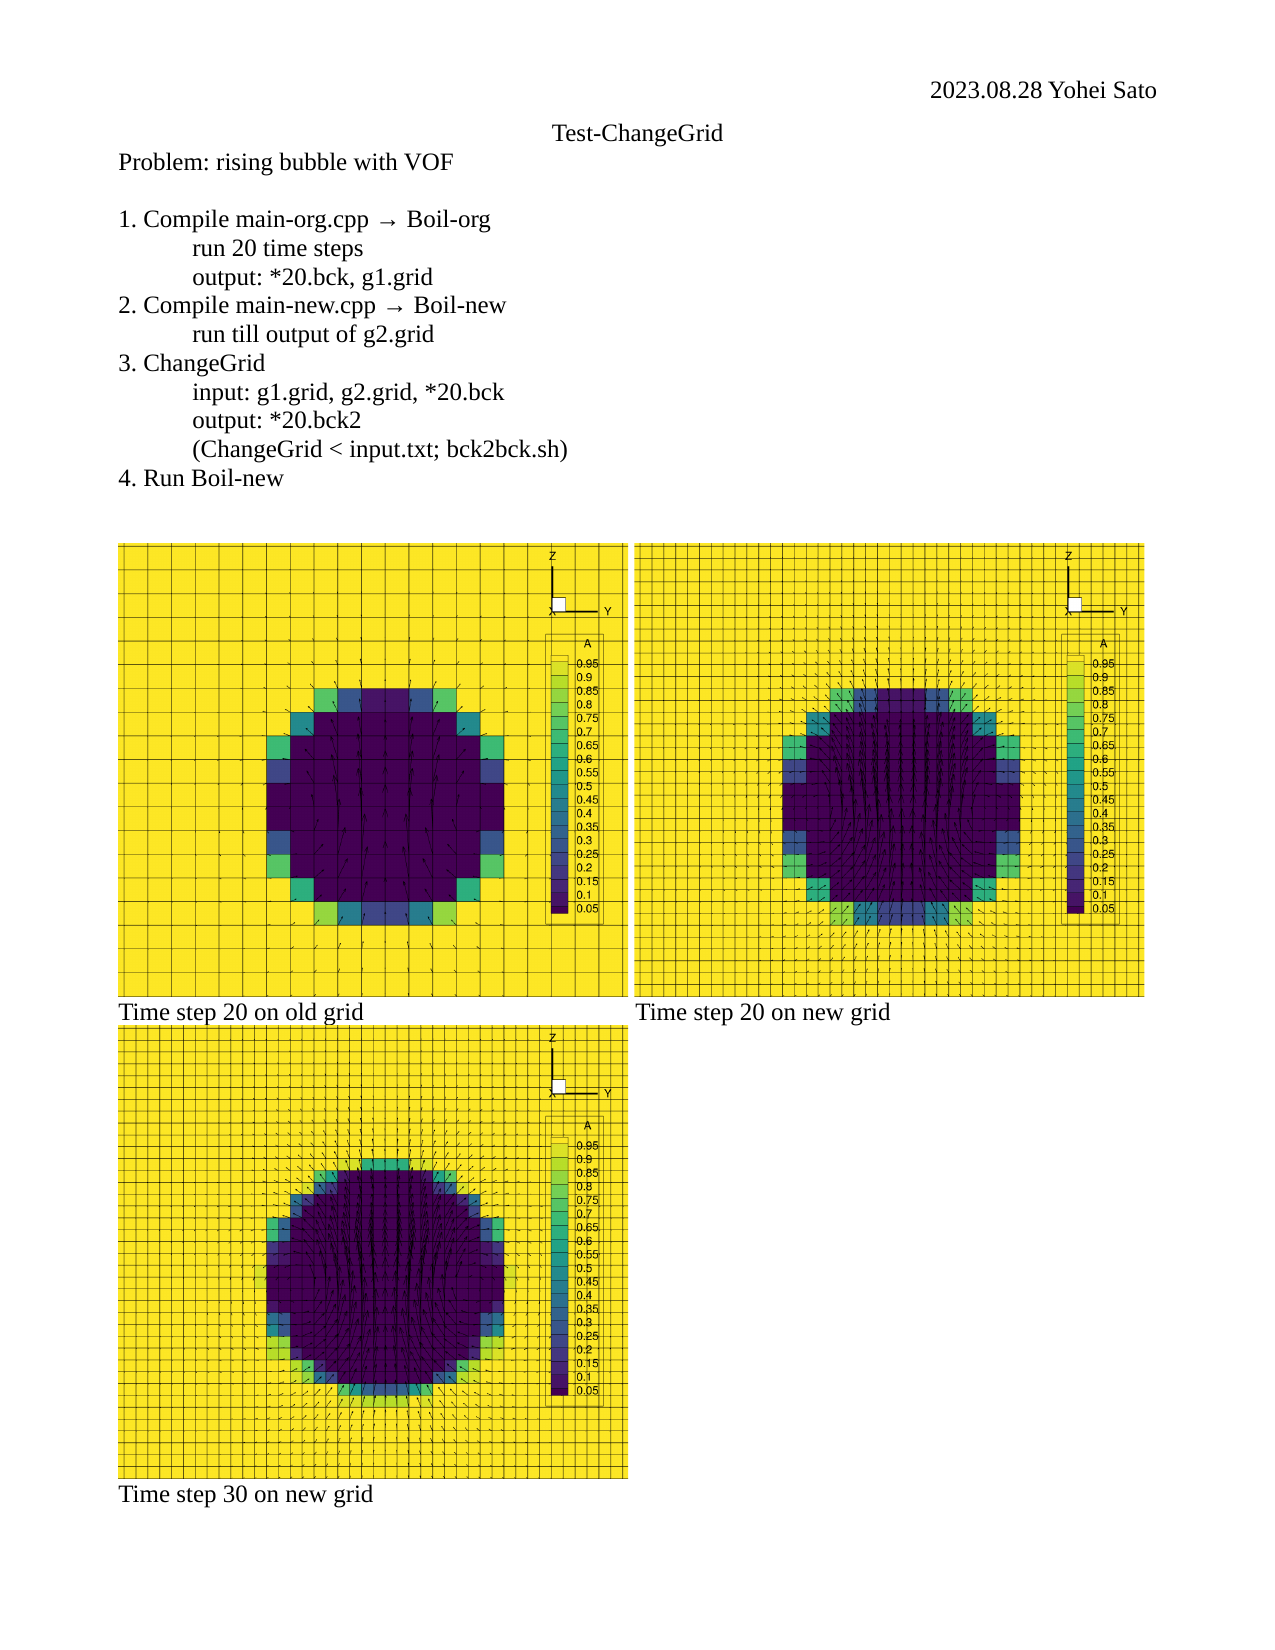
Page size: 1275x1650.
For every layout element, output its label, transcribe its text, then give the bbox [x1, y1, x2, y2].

text output: *20.bck2 [118, 406, 1157, 434]
text run till output of g2.grid [118, 319, 1157, 348]
text input: g1.grid, g2.grid, *20.bck [118, 377, 1157, 406]
text output: *20.bck, g1.grid [118, 262, 1157, 291]
text Problem: rising bubble with VOF [118, 147, 1157, 176]
text 4. Run Boil-new [118, 463, 1157, 492]
text (ChangeGrid < input.txt; bck2bck.sh) [118, 434, 1157, 463]
text 3. ChangeGrid [118, 348, 1157, 377]
text 2. Compile main-new.cpp → Boil-new [118, 291, 1157, 319]
text Time step 20 on old grid Time step 20 on new grid [118, 997, 1157, 1026]
text run 20 time steps [118, 233, 1157, 262]
text 1. Compile main-org.cpp → Boil-org [118, 204, 1157, 233]
text Time step 30 on new grid [118, 1479, 1157, 1507]
text Test-ChangeGrid [118, 118, 1157, 147]
